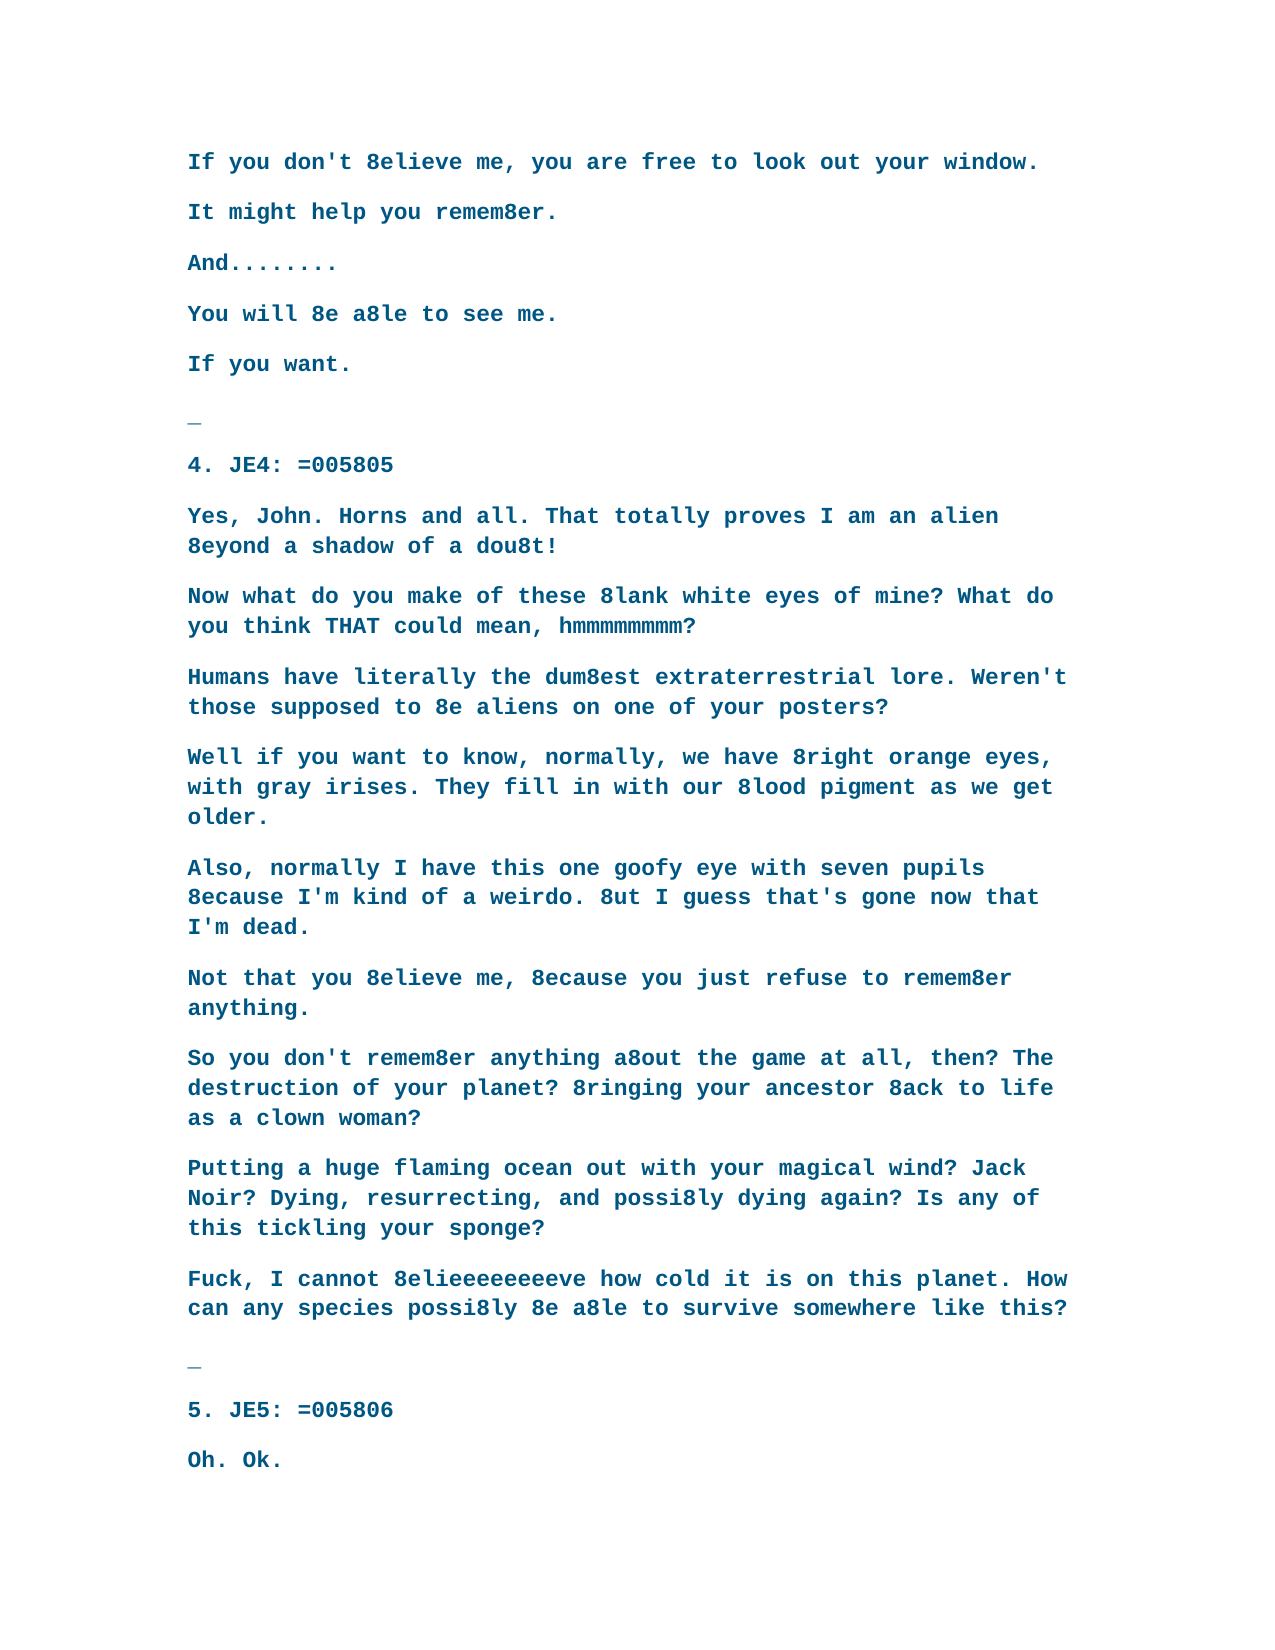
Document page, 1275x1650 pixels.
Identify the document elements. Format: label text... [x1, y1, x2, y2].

text _ [187, 403, 1087, 429]
text Oh. Ok. [187, 1448, 1087, 1474]
text So you don't remem8er anything a8out the game at all, then? The destruction of your planet? 8ringing your ancestor 8ack to life as a clown woman? [187, 1046, 1087, 1132]
text If you want. [187, 352, 1087, 378]
text Well if you want to know, normally, we have 8right orange eyes, with gray irises. They fill in with our 8lood pigment as we get older. [187, 746, 1087, 831]
text 5. JE5: =005806 [187, 1398, 1087, 1424]
text If you don't 8elieve me, you are free to look out your window. [187, 150, 1087, 176]
text You will 8e a8le to see me. [187, 302, 1087, 328]
text It might help you remem8er. [187, 201, 1087, 227]
text _ [187, 1347, 1087, 1373]
text Yes, John. Horns and all. That totally proves I am an alien 8eyond a shadow of a dou8t! [187, 504, 1087, 560]
text Now what do you make of these 8lank white eyes of mine? What do you think THAT could mean, hmmmmmmmm? [187, 585, 1087, 641]
text Humans have literally the dum8est extraterrestrial lore. Weren't those supposed to 8e aliens on one of your posters? [187, 665, 1087, 721]
text And........ [187, 251, 1087, 277]
text Not that you 8elieve me, 8ecause you just refuse to remem8er anything. [187, 966, 1087, 1022]
text 4. JE4: =005805 [187, 454, 1087, 480]
text Fuck, I cannot 8elieeeeeeeeve how cold it is on this planet. How can any species possi8ly 8e a8le to survive somewhere like this? [187, 1267, 1087, 1323]
text Also, normally I have this one goofy eye with seven pupils 8ecause I'm kind of a weirdo. 8ut I guess that's gone now that I'm dead. [187, 856, 1087, 941]
text Putting a huge flaming ocean out with your magical wind? Jack Noir? Dying, resurrecting, and possi8ly dying again? Is any of this tickling your sponge? [187, 1157, 1087, 1242]
